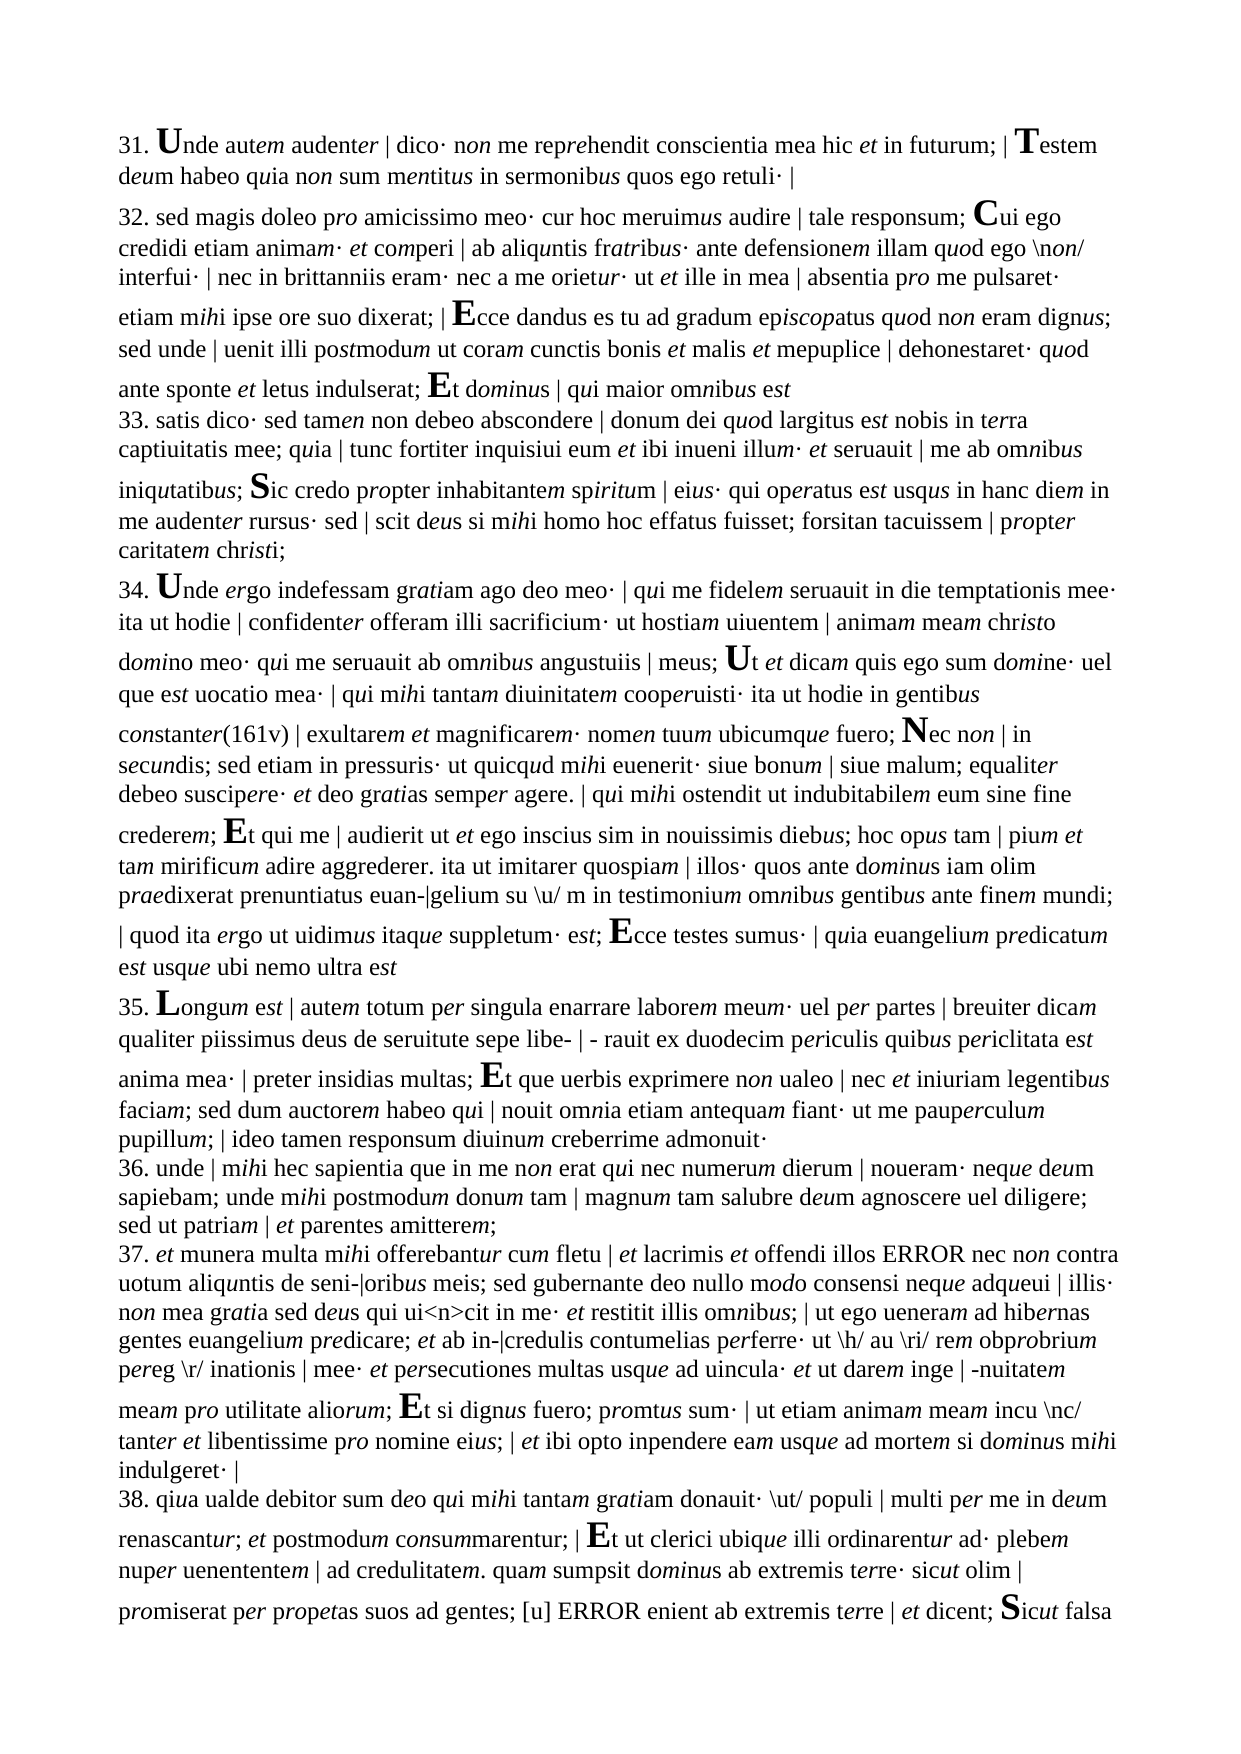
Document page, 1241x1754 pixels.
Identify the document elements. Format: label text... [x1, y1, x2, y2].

text 35. Longum est | autem totum per singula enarrare laborem meum· uel per partes | breuiter dicam qualiter piissimus deus de seruitute sepe libe- | - rauit ex duodecim periculis quibus periclitata est anima mea· | preter insidias multas; Et que uerbis exprimere non ualeo | nec et iniuriam legentibus faciam; sed dum auctorem habeo qui | nouit omnia etiam antequam fiant· ut me pauperculum pupillum; | ideo tamen responsum diuinum creberrime admonuit· [118, 981, 1122, 1153]
text 32. sed magis doleo pro amicissimo meo· cur hoc meruimus audire | tale responsum; Cui ego credidi etiam animam· et comperi | ab aliquntis fratribus· ante defensionem illam quod ego \non/ interfui· | nec in brittanniis eram· nec a me orietur· ut et ille in mea | absentia pro me pulsaret· etiam mihi ipse ore suo dixerat; | Ecce dandus es tu ad gradum episcopatus quod non eram dignus; sed unde | uenit illi postmodum ut coram cunctis bonis et malis et mepuplice | dehonestaret· quod ante sponte et letus indulserat; Et dominus | qui maior omnibus est [118, 190, 1122, 406]
text 38. qiua ualde debitor sum deo qui mihi tantam gratiam donauit· \ut/ populi | multi per me in deum renascantur; et postmodum consummarentur; | Et ut clerici ubique illi ordinarentur ad· plebem nuper uenententem | ad credulitatem. quam sumpsit dominus ab extremis terre· sicut olim | promiserat per propetas suos ad gentes; [u] ERROR enient ab extremis terre | et dicent; Sicut falsa [118, 1484, 1122, 1627]
text 34. Unde ergo indefessam gratiam ago deo meo· | qui me fidelem seruauit in die temptationis mee· ita ut hodie | confidenter offeram illi sacrificium· ut hostiam uiuentem | animam meam christo domino meo· qui me seruauit ab omnibus angustuiis | meus; Ut et dicam quis ego sum domine· uel que est uocatio mea· | qui mihi tantam diuinitatem cooperuisti· ita ut hodie in gentibus constanter(161v) | exultarem et magnificarem· nomen tuum ubicumque fuero; Nec non | in secundis; sed etiam in pressuris· ut quicqud mihi euenerit· siue bonum | siue malum; equaliter debeo suscipere· et deo gratias semper agere. | qui mihi ostendit ut indubitabilem eum sine fine crederem; Et qui me | audierit ut et ego inscius sim in nouissimis diebus; hoc opus tam | pium et tam mirificum adire aggrederer. ita ut imitarer quospiam | illos· quos ante dominus iam olim praedixerat prenuntiatus euan-|gelium su \u/ m in testimonium omnibus gentibus ante finem mundi; | quod ita ergo ut uidimus itaque suppletum· est; Ecce testes sumus· | quia euangelium predicatum est usque ubi nemo ultra est [118, 564, 1122, 981]
text 31. Unde autem audenter | dico· non me reprehendit conscientia mea hic et in futurum; | Testem deum habeo quia non sum mentitus in sermonibus quos ego retuli· | [118, 118, 1122, 190]
text 36. unde | mihi hec sapientia que in me non erat qui nec numerum dierum | noueram· neque deum sapiebam; unde mihi postmodum donum tam | magnum tam salubre deum agnoscere uel diligere; sed ut patriam | et parentes amitterem; [118, 1153, 1122, 1239]
text 33. satis dico· sed tamen non debeo abscondere | donum dei quod largitus est nobis in terra captiuitatis mee; quia | tunc fortiter inquisiui eum et ibi inueni illum· et seruauit | me ab omnibus iniqutatibus; Sic credo propter inhabitantem spiritum | eius· qui operatus est usqus in hanc diem in me audenter rursus· sed | scit deus si mihi homo hoc effatus fuisset; forsitan tacuissem | propter caritatem christi; [118, 406, 1122, 564]
text 37. et munera multa mihi offerebantur cum fletu | et lacrimis et offendi illos ERROR nec non contra uotum aliquntis de seni-|oribus meis; sed gubernante deo nullo modo consensi neque adqueui | illis· non mea gratia sed deus qui ui<n>cit in me· et restitit illis omnibus; | ut ego ueneram ad hibernas gentes euangelium predicare; et ab in-|credulis contumelias perferre· ut \h/ au \ri/ rem obprobrium pereg \r/ inationis | mee· et persecutiones multas usque ad uincula· et ut darem inge | -nuitatem meam pro utilitate aliorum; Et si dignus fuero; promtus sum· | ut etiam animam meam incu \nc/ tanter et libentissime pro nomine eius; | et ibi opto inpendere eam usque ad mortem si dominus mihi indulgeret· | [118, 1239, 1122, 1484]
